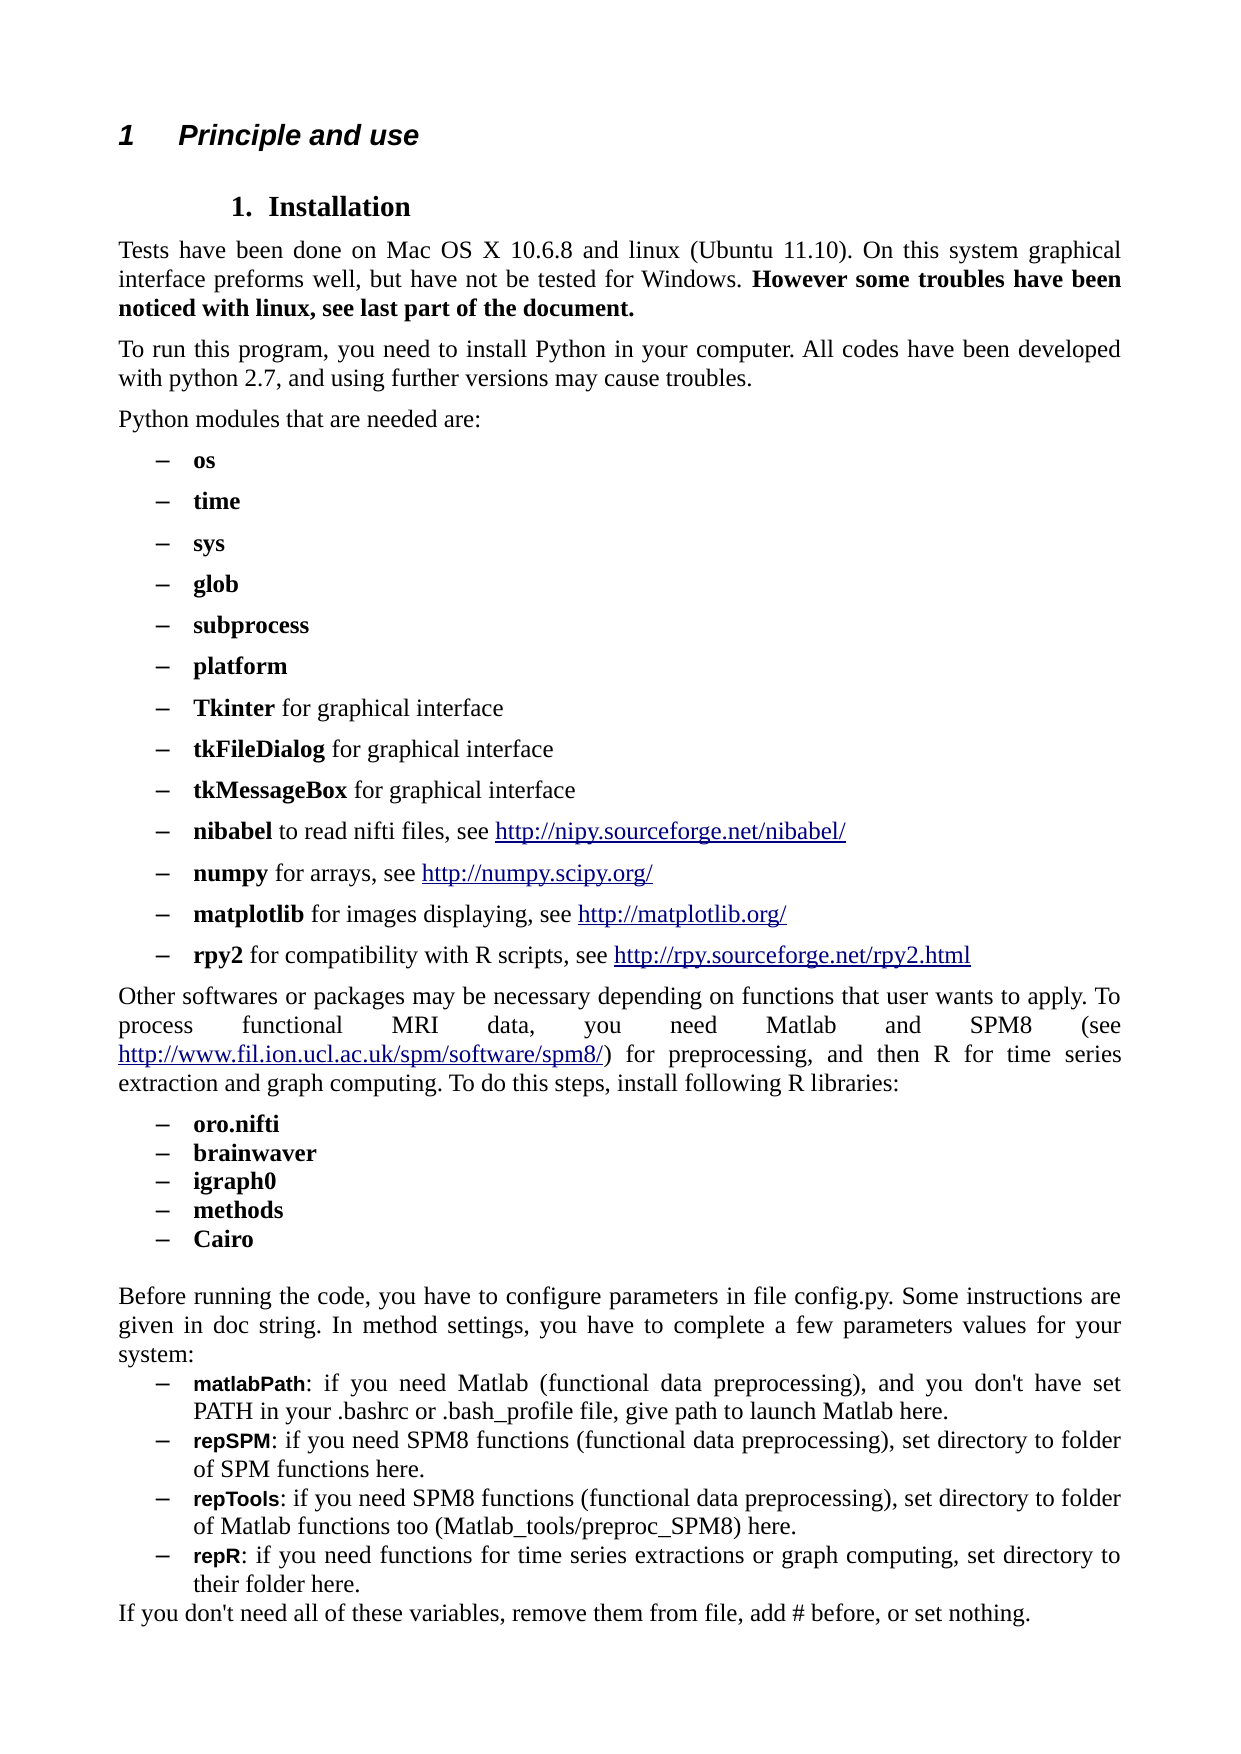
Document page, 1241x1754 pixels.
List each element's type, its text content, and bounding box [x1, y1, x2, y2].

list glob [156, 569, 1122, 598]
list igraph0 [156, 1166, 1122, 1195]
list repSPM: if you need SPM8 functions (functional data preprocessing), set directory to folder of SPM functions here. [156, 1425, 1122, 1483]
text Python modules that are needed are: [118, 404, 1122, 433]
list methods [156, 1195, 1122, 1224]
text Tests have been done on Mac OS X 10.6.8 and linux (Ubuntu 11.10). On this system graphical interface preforms well, but have not be tested for Windows. However some troubles have been noticed with linux, see last part of the document. [118, 235, 1122, 321]
list Tkinter for graphical interface [156, 693, 1122, 721]
list repR: if you need functions for time series extractions or graph computing, set directory to their folder here. [156, 1540, 1122, 1598]
list platform [156, 651, 1122, 680]
list repTools: if you need SPM8 functions (functional data preprocessing), set directory to folder of Matlab functions too (Matlab_tools/preproc_SPM8) here. [156, 1483, 1122, 1540]
list matlabPath: if you need Matlab (functional data preprocessing), and you don't have set PATH in your .bashrc or .bash_profile file, give path to launch Matlab here. [156, 1368, 1122, 1425]
list matplotlib for images displaying, see http://matplotlib.org/ [156, 899, 1122, 928]
list tkFileDialog for graphical interface [156, 734, 1122, 763]
list sys [156, 528, 1122, 556]
list time [156, 486, 1122, 515]
list Cairo [156, 1224, 1122, 1253]
text To run this program, you need to install Python in your computer. All codes have been developed with python 2.7, and using further versions may cause troubles. [118, 334, 1122, 391]
list rpy2 for compatibility with R scripts, see http://rpy.sourceforge.net/rpy2.html [156, 940, 1122, 969]
text Other softwares or packages may be necessary depending on functions that user wants to apply. To process functional MRI data, you need Matlab and SPM8 (see http://www.fil.ion.ucl.ac.uk/spm/software/spm8/) for preprocessing, and then R for time series extraction and graph computing. To do this steps, install following R libraries: [118, 981, 1122, 1096]
subtitle Installation [231, 189, 1122, 223]
list tkMessageBox for graphical interface [156, 775, 1122, 804]
text Before running the code, you have to configure parameters in file config.py. Some instructions are given in doc string. In method settings, you have to complete a few parameters values for your system: [118, 1281, 1122, 1368]
list brainwaver [156, 1138, 1122, 1166]
list oro.nifti [156, 1109, 1122, 1138]
list subprocess [156, 610, 1122, 639]
subtitle Principle and use [118, 118, 1122, 152]
list numpy for arrays, see http://numpy.scipy.org/ [156, 858, 1122, 886]
list os [156, 445, 1122, 474]
text If you don't need all of these variables, remove them from file, add # before, or set nothing. [118, 1598, 1122, 1626]
list nibabel to read nifti files, see http://nipy.sourceforge.net/nibabel/ [156, 816, 1122, 845]
